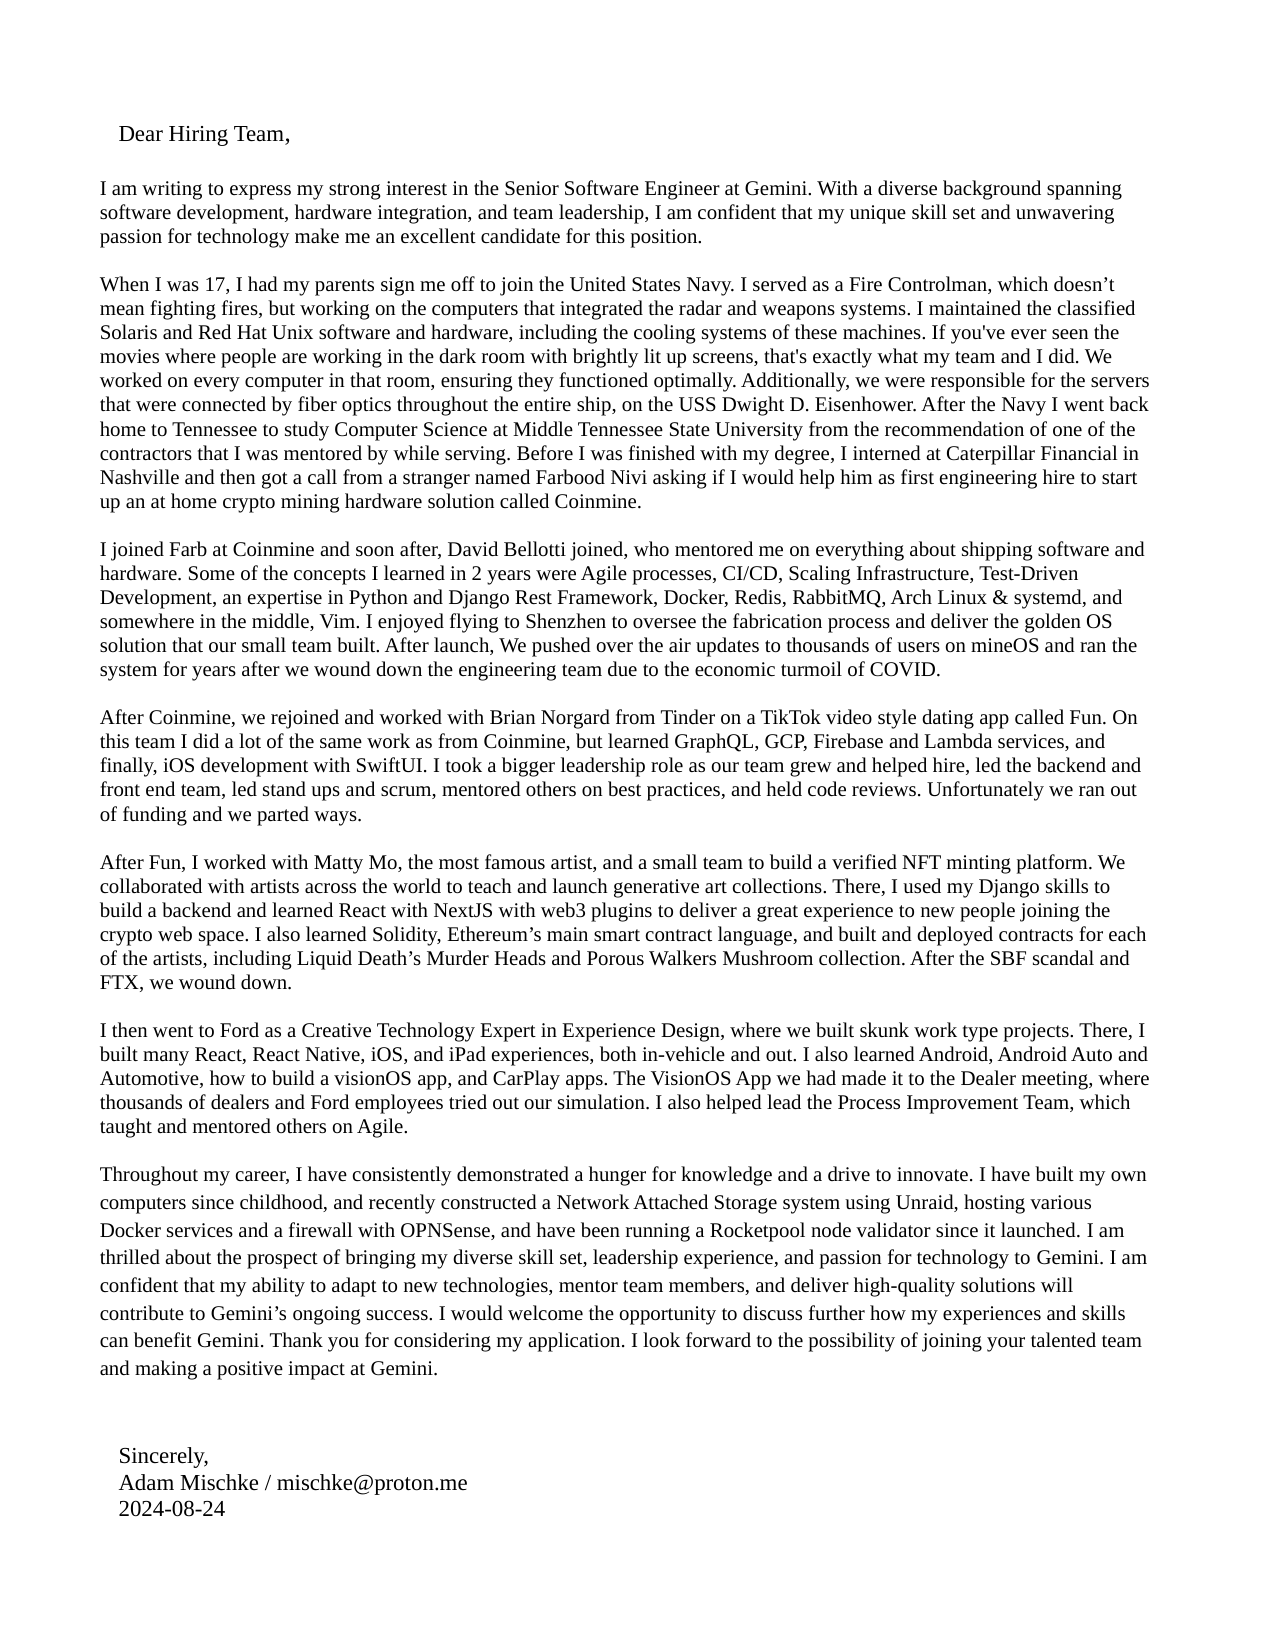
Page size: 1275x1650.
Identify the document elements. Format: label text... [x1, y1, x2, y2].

text Dear Hiring Team, [118, 118, 1185, 147]
text Adam Mischke / mischke@proton.me [118, 1469, 1157, 1495]
text I joined Farb at Coinmine and soon after, David Bellotti joined, who mentored me on everything about shipping software and hardware. Some of the concepts I learned in 2 years were Agile processes, CI/CD, Scaling Infrastructure, Test-Driven Development, an expertise in Python and Django Rest Framework, Docker, Redis, RabbitMQ, Arch Linux & systemd, and somewhere in the middle, Vim. I enjoyed flying to Shenzhen to oversee the fabrication process and deliver the golden OS solution that our small team built. After launch, We pushed over the air updates to thousands of users on mineOS and ran the system for years after we wound down the engineering team due to the economic turmoil of COVID. [99, 537, 1157, 681]
text Sincerely, [118, 1443, 1157, 1469]
text 2024-08-24 [118, 1495, 1157, 1522]
text I then went to Ford as a Creative Technology Expert in Experience Design, where we built skunk work type projects. There, I built many React, React Native, iOS, and iPad experiences, both in-vehicle and out. I also learned Android, Android Auto and Automotive, how to build a visionOS app, and CarPlay apps. The VisionOS App we had made it to the Dealer meeting, where thousands of dealers and Ford employees tried out our simulation. I also helped lead the Process Improvement Team, which taught and mentored others on Agile. [99, 1018, 1157, 1138]
text I am writing to express my strong interest in the Senior Software Engineer at Gemini. With a diverse background spanning software development, hardware integration, and team leadership, I am confident that my unique skill set and unwavering passion for technology make me an excellent candidate for this position. [99, 176, 1157, 248]
text After Fun, I worked with Matty Mo, the most famous artist, and a small team to build a verified NFT minting platform. We collaborated with artists across the world to teach and launch generative art collections. There, I used my Django skills to build a backend and learned React with NextJS with web3 plugins to deliver a great experience to new people joining the crypto web space. I also learned Solidity, Ethereum’s main smart contract language, and built and deployed contracts for each of the artists, including Liquid Death’s Murder Heads and Porous Walkers Mushroom collection. After the SBF scandal and FTX, we wound down. [99, 849, 1157, 994]
text Throughout my career, I have consistently demonstrated a hunger for knowledge and a drive to innovate. I have built my own computers since childhood, and recently constructed a Network Attached Storage system using Unraid, hosting various Docker services and a firewall with OPNSense, and have been running a Rocketpool node validator since it launched. I am thrilled about the prospect of bringing my diverse skill set, leadership experience, and passion for technology to Gemini. I am confident that my ability to adapt to new technologies, mentor team members, and deliver high-quality solutions will contribute to Gemini’s ongoing success. I would welcome the opportunity to discuss further how my experiences and skills can benefit Gemini. Thank you for considering my application. I look forward to the possibility of joining your talented team and making a positive impact at Gemini. [99, 1162, 1157, 1380]
text When I was 17, I had my parents sign me off to join the United States Navy. I served as a Fire Controlman, which doesn’t mean fighting fires, but working on the computers that integrated the radar and weapons systems. I maintained the classified Solaris and Red Hat Unix software and hardware, including the cooling systems of these machines. If you've ever seen the movies where people are working in the dark room with brightly lit up screens, that's exactly what my team and I did. We worked on every computer in that room, ensuring they functi­oned optimally. Additionally, we were responsible for the servers that were connected by fiber optics throughout the entire ship, on the USS Dwight D. Eisenhower. After the Navy I went back home to Tennessee to study Computer Science at Middle Tennessee State University from the recommendation of one of the contractors that I was mentored by while serving. Before I was finished with my degree, I interned at Caterpillar Financial in Nashville and then got a call from a stranger named Farbood Nivi asking if I would help him as first engineering hire to start up an at home crypto mining hardware solution called Coinmine. [99, 272, 1157, 513]
text After Coinmine, we rejoined and worked with Brian Norgard from Tinder on a TikTok video style dating app called Fun. On this team I did a lot of the same work as from Coinmine, but learned GraphQL, GCP, Firebase and Lambda services, and finally, iOS development with SwiftUI. I took a bigger leadership role as our team grew and helped hire, led the backend and front end team, led stand ups and scrum, mentored others on best practices, and held code reviews. Unfortunately we ran out of funding and we parted ways. [99, 705, 1157, 826]
